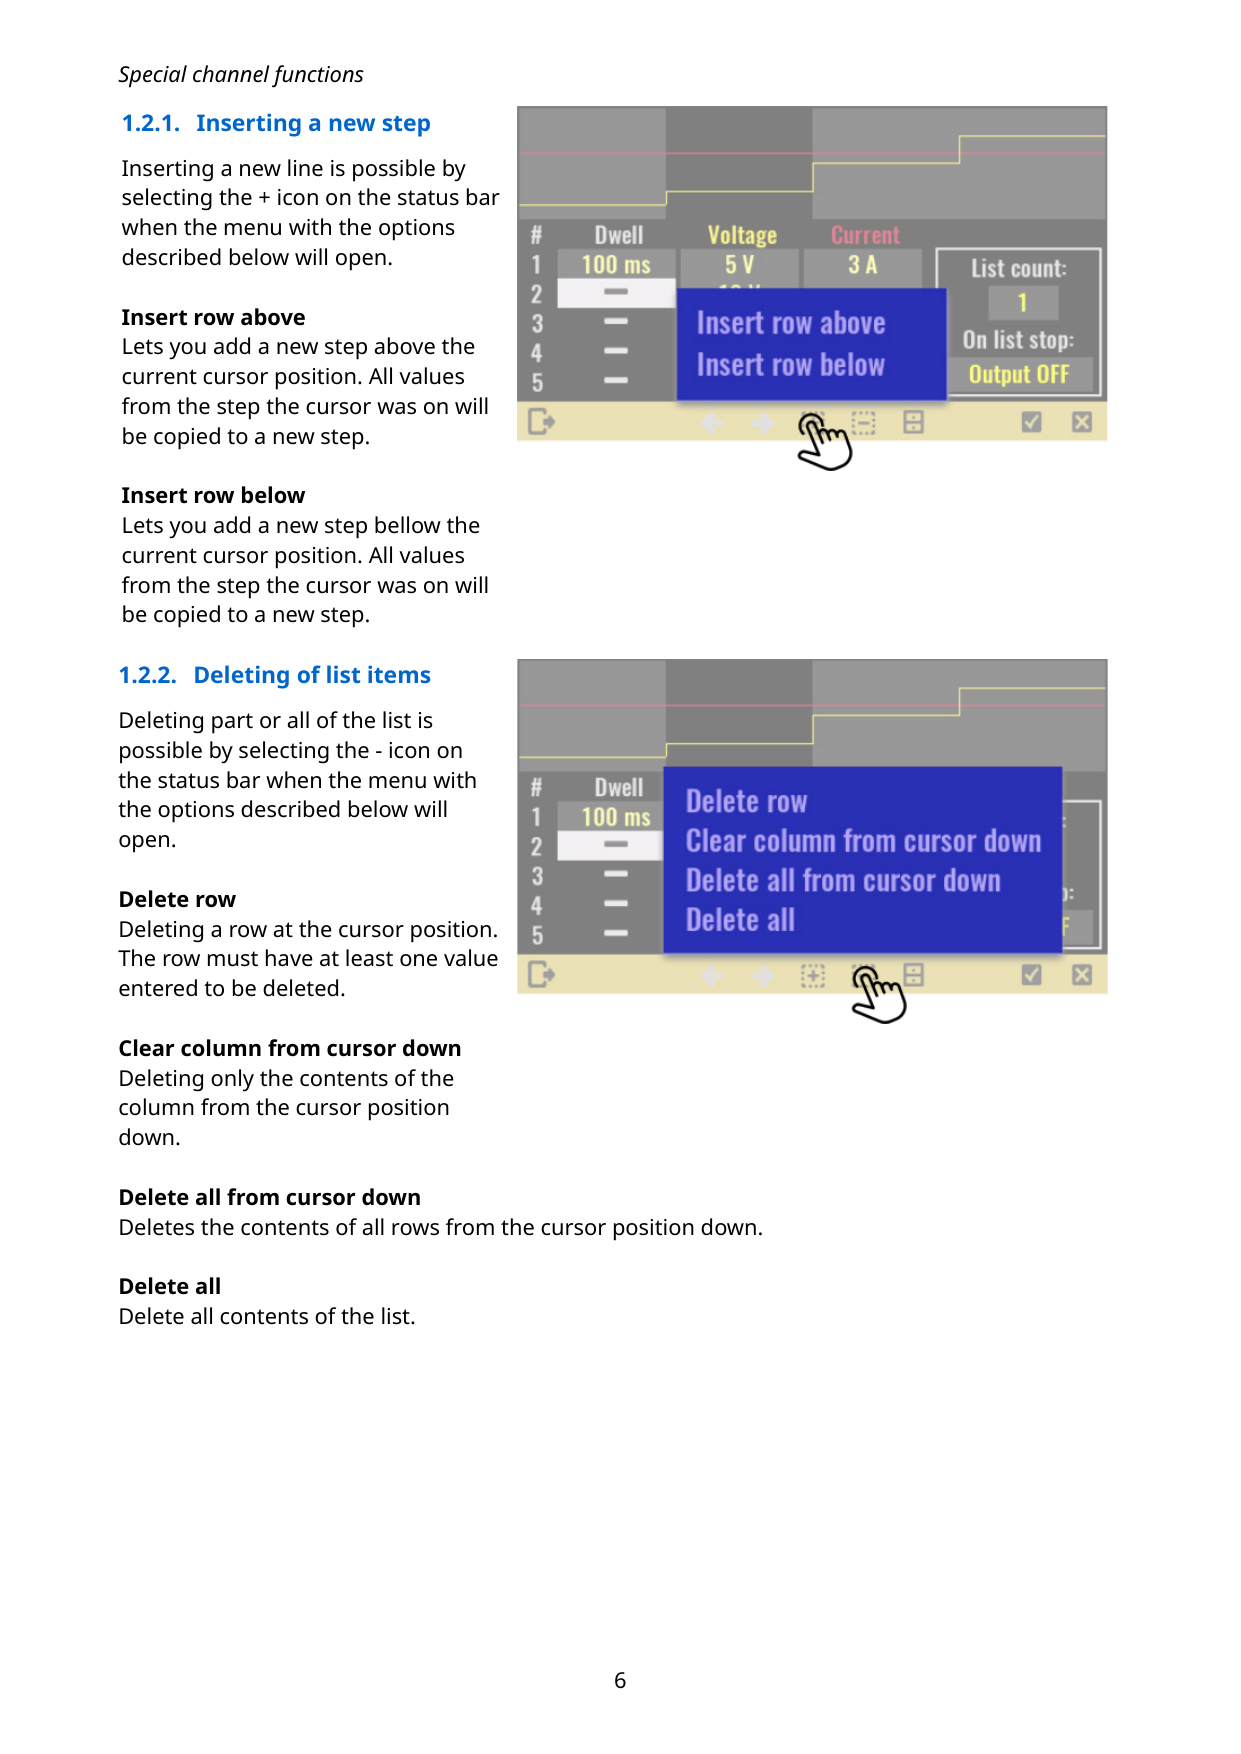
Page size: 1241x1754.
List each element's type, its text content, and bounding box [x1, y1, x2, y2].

text Delete all from cursor down [118, 1182, 1122, 1212]
table_header [1108, 659, 1123, 1023]
text Delete all contents of the list. [118, 1301, 1122, 1331]
text Deletes the contents of all rows from the cursor position down. [118, 1212, 1122, 1241]
text Delete all [118, 1271, 1122, 1301]
table_header Deleting of list items Deleting part or all of the list is possible by selecting the - icon on the status bar when the menu with the options described below will open. Delete row Deleting a row at the cursor position. The row must have at least one value entered to be deleted. Clear column from cursor down Deleting only the contents of the column from the cursor position down. [118, 659, 502, 1182]
table_header [502, 659, 517, 1023]
table_header [502, 1024, 1123, 1182]
table_header Inserting a new step Inserting a new line is possible by selecting the + icon on the status bar when the menu with the options described below will open. Insert row above Lets you add a new step above the current cursor position. All values from the step the cursor was on will be copied to a new step. Insert row below Lets you add a new step bellow the current cursor position. All values from the step the cursor was on will be copied to a new step. [121, 107, 502, 629]
picture [517, 659, 1108, 1024]
picture [517, 106, 1108, 471]
table_header [502, 107, 1123, 629]
